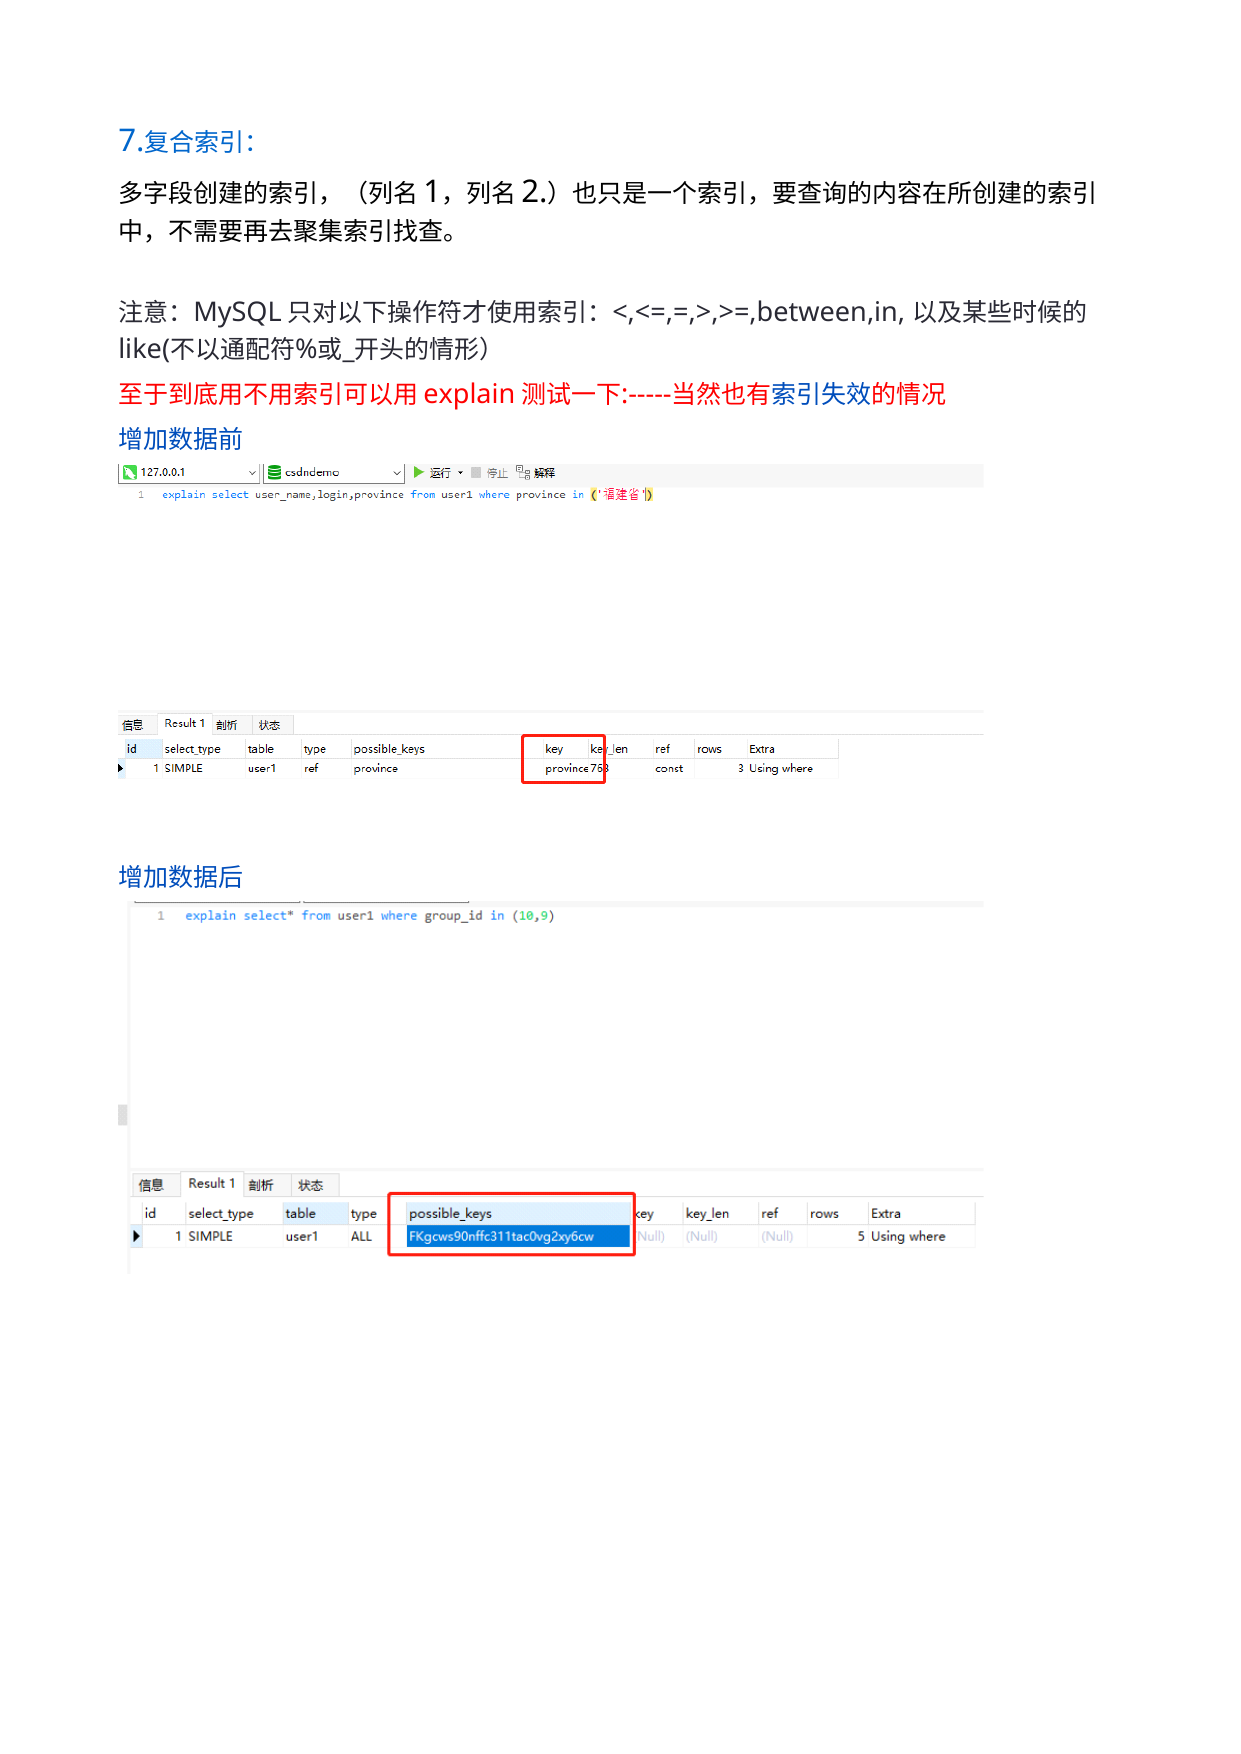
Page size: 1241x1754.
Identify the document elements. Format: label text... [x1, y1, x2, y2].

text 至于到底用不用索引可以用explain测试一下:-----当然也有索引失效的情况 [118, 375, 1122, 412]
text 7.复合索引： [118, 118, 1122, 161]
text 增加数据前 [118, 420, 1122, 456]
text 多字段创建的索引，（列名1，列名2.）也只是一个索引，要查询的内容在所创建的索引中，不需要再去聚集索引找查。 [118, 169, 1122, 248]
text 增加数据后 [118, 857, 1122, 893]
text 注意：MySQL只对以下操作符才使用索引：<,<=,=,>,>=,between,in, 以及某些时候的like(不以通配符%或_开头的情形） [118, 293, 1122, 366]
